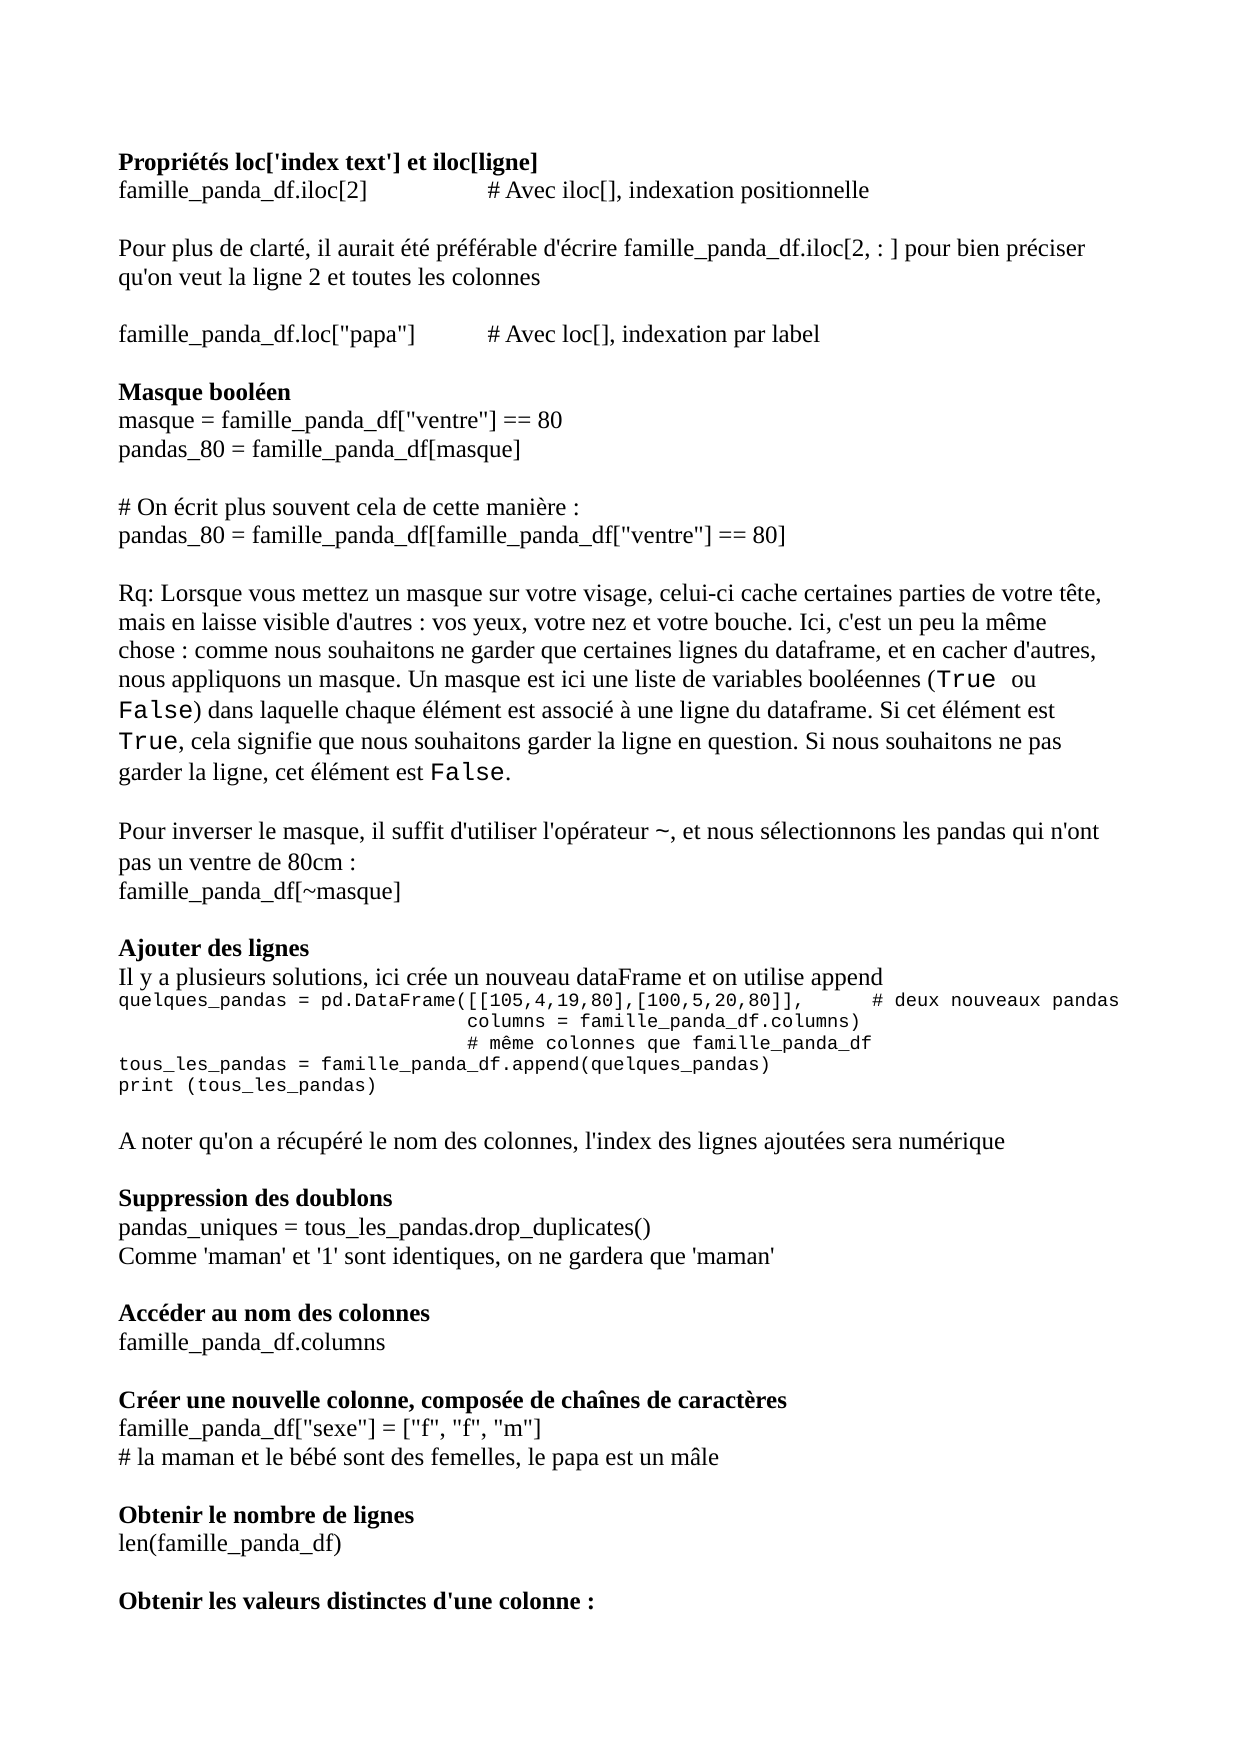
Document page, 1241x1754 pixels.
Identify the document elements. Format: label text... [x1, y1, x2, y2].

text Pour plus de clarté, il aurait été préférable d'écrire famille_panda_df.iloc[2, : ] pour bien préciser qu'on veut la ligne 2 et toutes les colonnes [118, 233, 1122, 291]
text famille_panda_df["sexe"] = ["f", "f", "m"] [118, 1413, 1122, 1442]
text Rq: Lorsque vous mettez un masque sur votre visage, celui-ci cache certaines parties de votre tête, mais en laisse visible d'autres : vos yeux, votre nez et votre bouche. Ici, c'est un peu la même chose : comme nous souhaitons ne garder que certaines lignes du dataframe, et en cacher d'autres, nous appliquons un masque. Un masque est ici une liste de variables booléennes (True ou False) dans laquelle chaque élément est associé à une ligne du dataframe. Si cet élément est True, cela signifie que nous souhaitons garder la ligne en question. Si nous souhaitons ne pas garder la ligne, cet élément est False. [118, 578, 1122, 788]
text famille_panda_df.loc["papa"] # Avec loc[], indexation par label [118, 319, 1122, 348]
text pandas_80 = famille_panda_df[masque] [118, 434, 1122, 463]
text A noter qu'on a récupéré le nom des colonnes, l'index des lignes ajoutées sera numérique [118, 1126, 1122, 1155]
text Masque booléen [118, 377, 1122, 406]
text # On écrit plus souvent cela de cette manière : [118, 492, 1122, 521]
text tous_les_pandas = famille_panda_df.append(quelques_pandas) [118, 1055, 1122, 1076]
text Comme 'maman' et '1' sont identiques, on ne gardera que 'maman' [118, 1241, 1122, 1270]
text # la maman et le bébé sont des femelles, le papa est un mâle [118, 1442, 1122, 1471]
text Accéder au nom des colonnes [118, 1298, 1122, 1327]
text pandas_80 = famille_panda_df[famille_panda_df["ventre"] == 80] [118, 521, 1122, 549]
text # même colonnes que famille_panda_df [118, 1033, 1122, 1055]
text pandas_uniques = tous_les_pandas.drop_duplicates() [118, 1212, 1122, 1241]
text len(famille_panda_df) [118, 1528, 1122, 1557]
text Obtenir le nombre de lignes [118, 1500, 1122, 1528]
text Obtenir les valeurs distinctes d'une colonne : [118, 1586, 1122, 1615]
text columns = famille_panda_df.columns) [118, 1012, 1122, 1033]
text Créer une nouvelle colonne, composée de chaînes de caractères [118, 1385, 1122, 1413]
text print (tous_les_pandas) [118, 1076, 1122, 1097]
text Propriétés loc['index text'] et iloc[ligne] [118, 147, 1122, 176]
text famille_panda_df.iloc[2] # Avec iloc[], indexation positionnelle [118, 176, 1122, 204]
text famille_panda_df[~masque] [118, 876, 1122, 905]
text Pour inverser le masque, il suffit d'utiliser l'opérateur ~, et nous sélectionnons les pandas qui n'ont pas un ventre de 80cm : [118, 816, 1122, 876]
text Suppression des doublons [118, 1183, 1122, 1212]
text Ajouter des lignes [118, 933, 1122, 962]
text Il y a plusieurs solutions, ici crée un nouveau dataFrame et on utilise append [118, 962, 1122, 991]
text quelques_pandas = pd.DataFrame([[105,4,19,80],[100,5,20,80]], # deux nouveaux pandas [118, 991, 1122, 1012]
text famille_panda_df.columns [118, 1327, 1122, 1356]
text masque = famille_panda_df["ventre"] == 80 [118, 406, 1122, 434]
